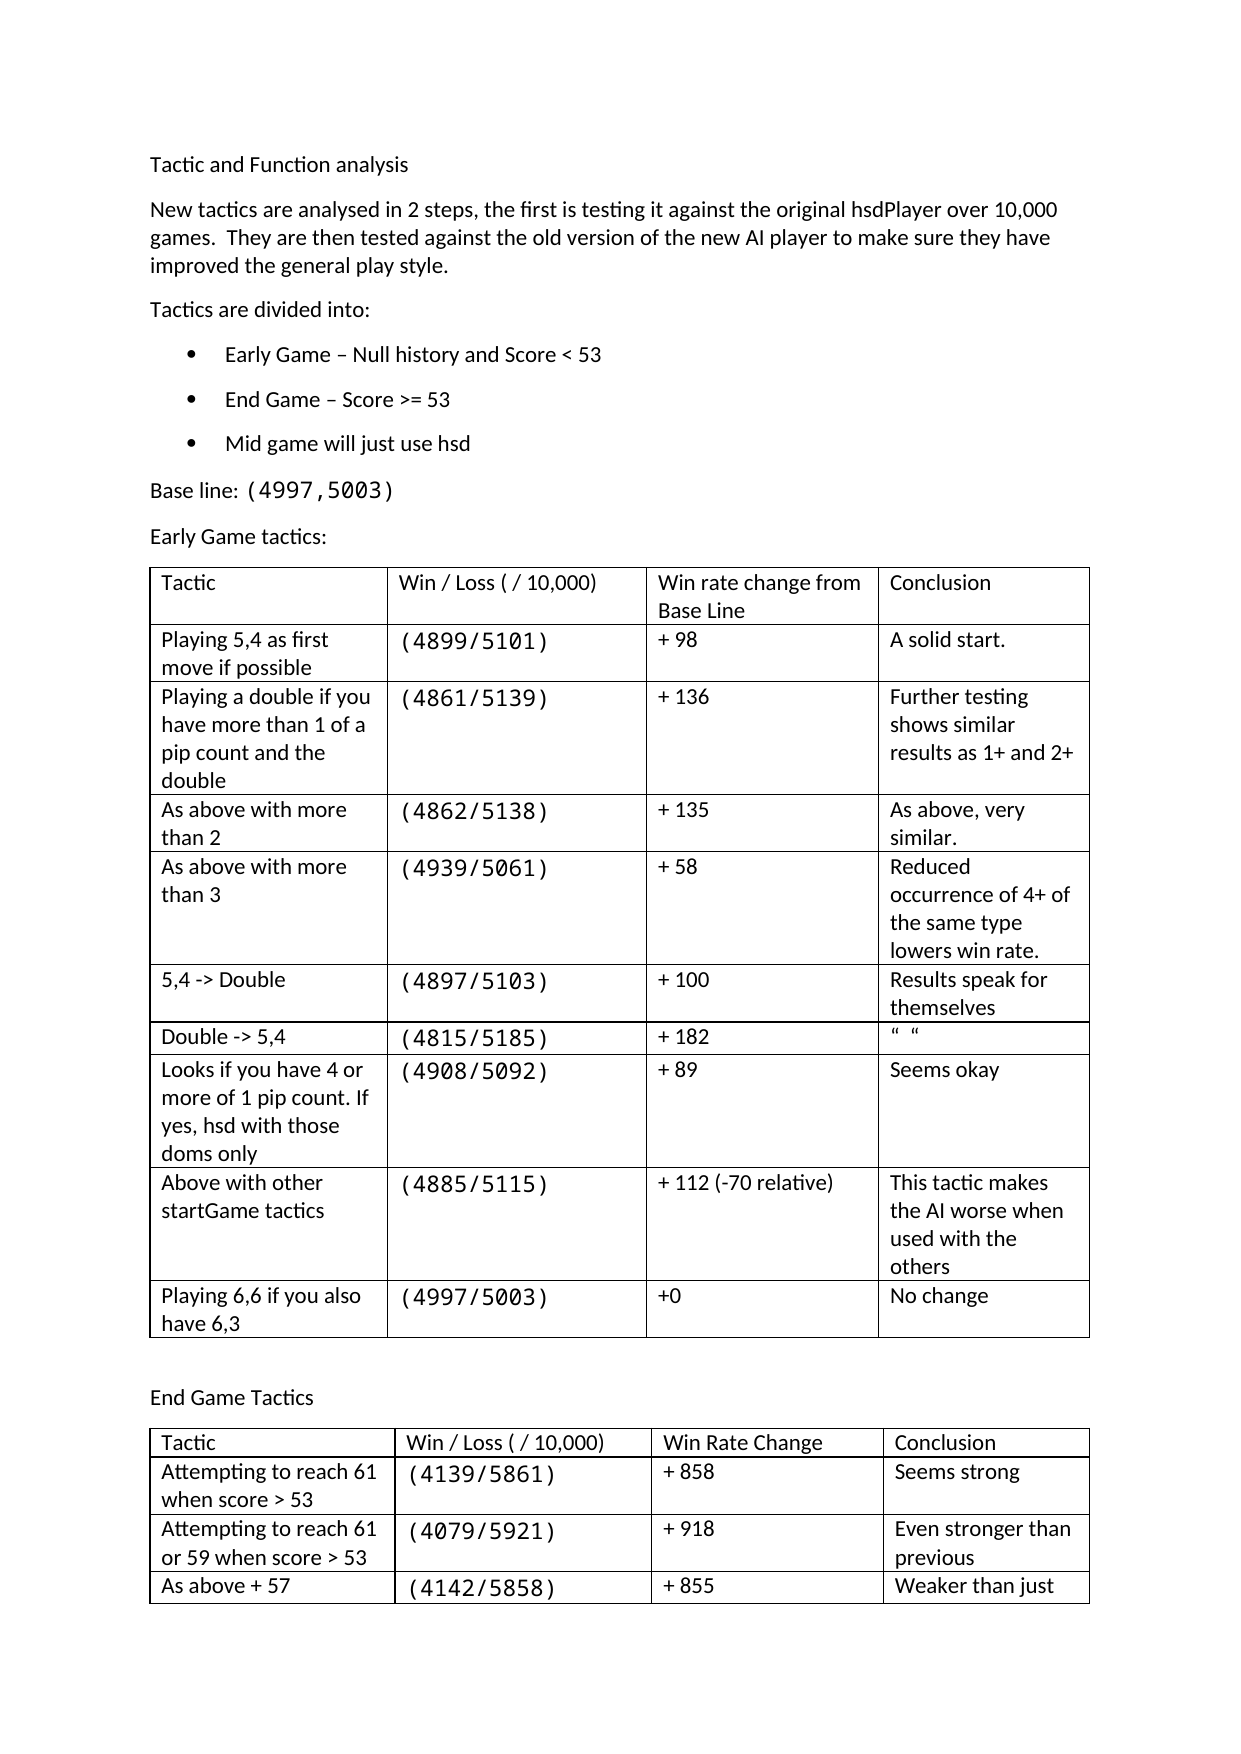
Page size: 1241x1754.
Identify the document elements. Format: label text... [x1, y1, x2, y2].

table_cell (4997/5003) [388, 1281, 646, 1337]
table_cell Above with other startGame tactics [151, 1168, 387, 1280]
table_header Win / Loss ( / 10,000) [388, 568, 646, 624]
table_cell (4897/5103) [388, 965, 646, 1021]
table_header Conclusion [879, 568, 1089, 624]
table_cell (4899/5101) [388, 625, 646, 681]
table_cell (4862/5138) [388, 795, 646, 851]
table_cell (4908/5092) [388, 1055, 646, 1167]
table_cell As above, very similar. [879, 795, 1089, 851]
table_cell Playing 5,4 as first move if possible [151, 625, 387, 681]
list End Game – Score >= 53 [187, 385, 1090, 413]
table_cell Reduced occurrence of 4+ of the same type lowers win rate. [879, 852, 1089, 964]
table_cell (4142/5858) [396, 1572, 651, 1603]
table_cell + 98 [647, 625, 878, 681]
table_cell + 100 [647, 965, 878, 1021]
text New tactics are analysed in 2 steps, the first is testing it against the original hsdPlayer over 10,000 games. They are then tested against the old version of the new AI player to make sure they have improved the general play style. [150, 195, 1090, 279]
table_cell As above with more than 3 [151, 852, 387, 964]
table_cell This tactic makes the AI worse when used with the others [879, 1168, 1089, 1280]
table_cell Seems okay [879, 1055, 1089, 1167]
table_cell + 182 [647, 1023, 878, 1054]
table_cell “ “ [879, 1023, 1089, 1054]
table_cell (4939/5061) [388, 852, 646, 964]
table_header Win rate change from Base Line [647, 568, 878, 624]
table_cell Playing 6,6 if you also have 6,3 [151, 1281, 387, 1337]
table_cell (4079/5921) [396, 1515, 651, 1571]
table_cell No change [879, 1281, 1089, 1337]
text Early Game tactics: [150, 522, 1090, 550]
table_cell Seems strong [884, 1458, 1089, 1513]
list Early Game – Null history and Score < 53 [187, 340, 1090, 368]
text Tactic and Function analysis [150, 150, 1090, 178]
table_header Win / Loss ( / 10,000) [396, 1429, 651, 1456]
table_cell Weaker than just [884, 1572, 1089, 1603]
table_cell + 58 [647, 852, 878, 964]
table_cell + 136 [647, 682, 878, 794]
text Base line: (4997,5003) [150, 474, 1090, 505]
table_cell Double -> 5,4 [151, 1023, 387, 1054]
table_cell +0 [647, 1281, 878, 1337]
table_cell Playing a double if you have more than 1 of a pip count and the double [151, 682, 387, 794]
table_cell A solid start. [879, 625, 1089, 681]
table_cell 5,4 -> Double [151, 965, 387, 1021]
table_cell (4815/5185) [388, 1023, 646, 1054]
table_cell + 89 [647, 1055, 878, 1167]
table_cell Even stronger than previous [884, 1515, 1089, 1571]
table_header Win Rate Change [652, 1429, 883, 1456]
table_cell (4861/5139) [388, 682, 646, 794]
table_cell Further testing shows similar results as 1+ and 2+ [879, 682, 1089, 794]
table_cell Attempting to reach 61 when score > 53 [151, 1458, 394, 1513]
table_cell (4885/5115) [388, 1168, 646, 1280]
table_cell + 858 [652, 1458, 883, 1513]
table_cell + 112 (-70 relative) [647, 1168, 878, 1280]
text Tactics are divided into: [150, 295, 1090, 323]
table_cell As above + 57 [151, 1572, 394, 1603]
text End Game Tactics [150, 1383, 1090, 1411]
table_header Conclusion [884, 1429, 1089, 1456]
table_header Tactic [151, 568, 387, 624]
table_cell Attempting to reach 61 or 59 when score > 53 [151, 1515, 394, 1571]
table_cell As above with more than 2 [151, 795, 387, 851]
table_cell + 135 [647, 795, 878, 851]
table_cell + 855 [652, 1572, 883, 1603]
table_cell Looks if you have 4 or more of 1 pip count. If yes, hsd with those doms only [151, 1055, 387, 1167]
table_cell + 918 [652, 1515, 883, 1571]
table_cell (4139/5861) [396, 1458, 651, 1513]
list Mid game will just use hsd [187, 429, 1090, 457]
table_header Tactic [151, 1429, 394, 1456]
table_cell Results speak for themselves [879, 965, 1089, 1021]
